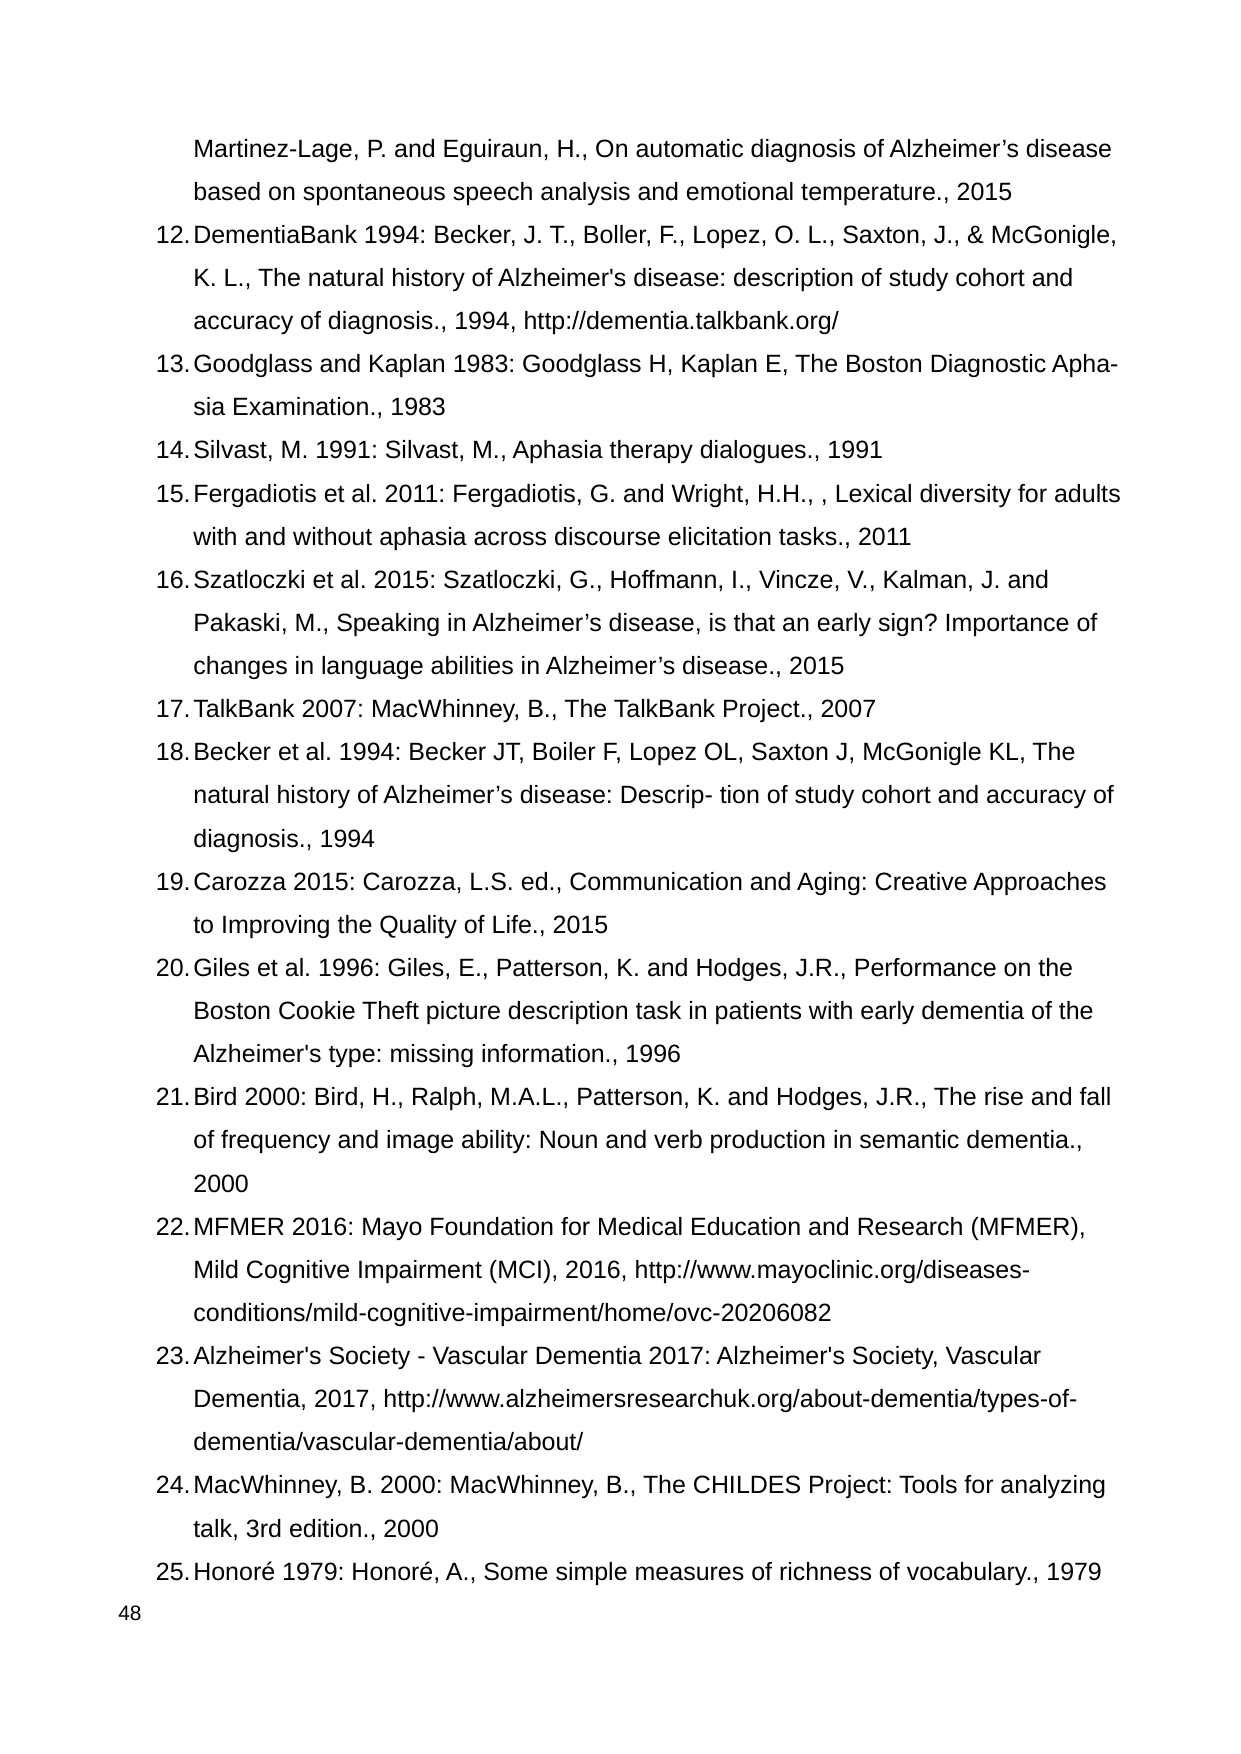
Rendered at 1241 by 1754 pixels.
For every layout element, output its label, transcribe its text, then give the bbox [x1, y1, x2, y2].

list Honoré 1979: Honoré, A., Some simple measures of richness of vocabulary., 1979 [156, 1557, 1122, 1585]
list Bird 2000: Bird, H., Ralph, M.A.L., Patterson, K. and Hodges, J.R., The rise and fall of frequency and image ability: Noun and verb production in semantic dementia., 2000 [156, 1082, 1122, 1197]
list Szatloczki et al. 2015: Szatloczki, G., Hoffmann, I., Vincze, V., Kalman, J. and Pakaski, M., Speaking in Alzheimer’s disease, is that an early sign? Importance of changes in language abilities in Alzheimer’s disease., 2015 [156, 565, 1122, 680]
list Giles et al. 1996: Giles, E., Patterson, K. and Hodges, J.R., Performance on the Boston Cookie Theft picture description task in patients with early dementia of the Alzheimer's type: missing information., 1996 [156, 953, 1122, 1068]
list MacWhinney, B. 2000: MacWhinney, B., The CHILDES Project: Tools for analyzing talk, 3rd edition., 2000 [156, 1470, 1122, 1542]
list MFMER 2016: Mayo Foundation for Medical Education and Research (MFMER), Mild Cognitive Impairment (MCI), 2016, http://www.mayoclinic.org/diseases-conditions/mild-cognitive-impairment/home/ovc-20206082 [156, 1212, 1122, 1327]
list TalkBank 2007: MacWhinney, B., The TalkBank Project., 2007 [156, 694, 1122, 723]
list Silvast, M. 1991: Silvast, M., Aphasia therapy dialogues., 1991 [156, 435, 1122, 464]
list DementiaBank 1994: Becker, J. T., Boller, F., Lopez, O. L., Saxton, J., & McGonigle, K. L., The natural history of Alzheimer's disease: description of study cohort and accuracy of diagnosis., 1994, http://dementia.talkbank.org/ [156, 220, 1122, 335]
list Fergadiotis et al. 2011: Fergadiotis, G. and Wright, H.H., , Lexical diversity for adults with and without aphasia across discourse elicitation tasks., 2011 [156, 478, 1122, 550]
list Goodglass and Kaplan 1983: Goodglass H, Kaplan E, The Boston Diagnostic Apha- sia Examination., 1983 [156, 349, 1122, 421]
list Carozza 2015: Carozza, L.S. ed., Communication and Aging: Creative Approaches to Improving the Quality of Life., 2015 [156, 867, 1122, 938]
list Martinez-Lage, P. and Eguiraun, H., On automatic diagnosis of Alzheimer’s disease based on spontaneous speech analysis and emotional temperature., 2015 [156, 133, 1122, 205]
list Alzheimer's Society - Vascular Dementia 2017: Alzheimer's Society, Vascular Dementia, 2017, http://www.alzheimersresearchuk.org/about-dementia/types-of-dementia/vascular-dementia/about/ [156, 1341, 1122, 1456]
list Becker et al. 1994: Becker JT, Boiler F, Lopez OL, Saxton J, McGonigle KL, The natural history of Alzheimer’s disease: Descrip- tion of study cohort and accuracy of diagnosis., 1994 [156, 737, 1122, 852]
